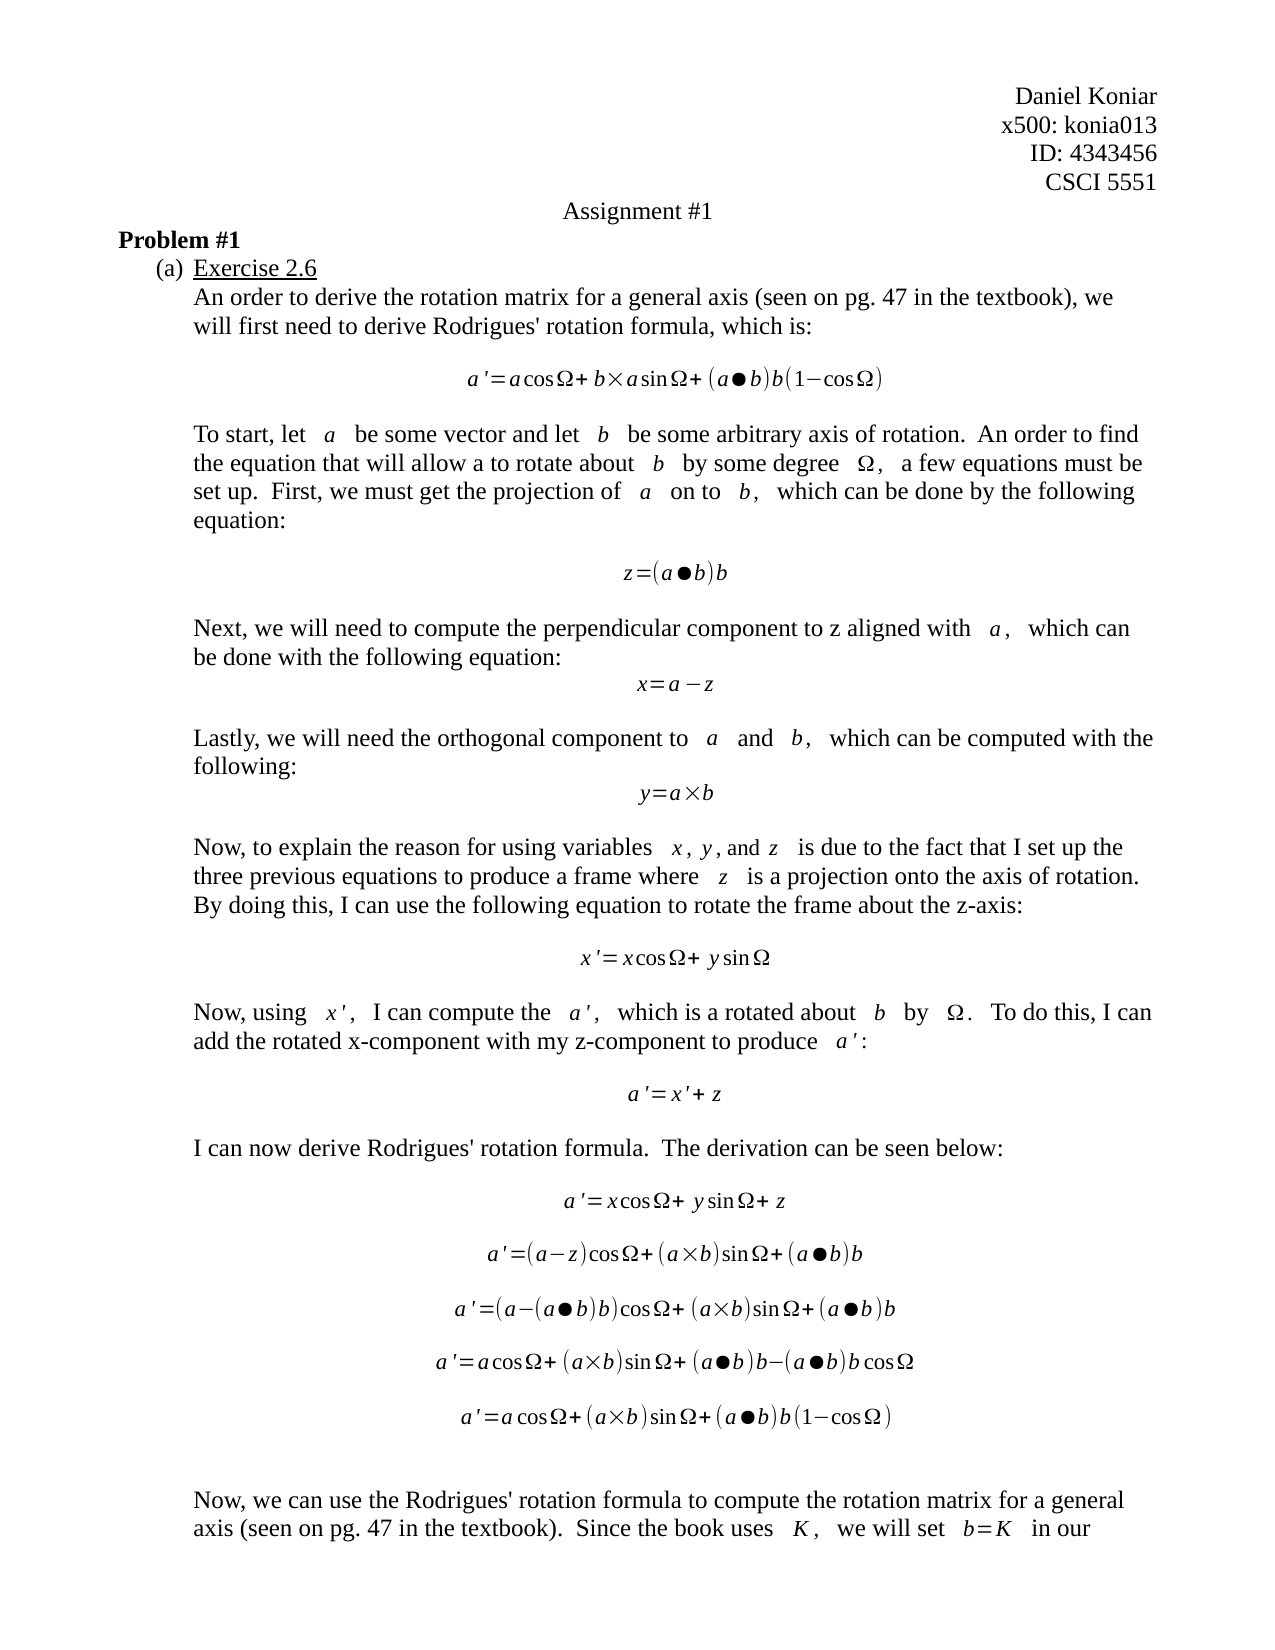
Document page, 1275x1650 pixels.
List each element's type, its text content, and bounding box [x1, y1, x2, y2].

list Now, we can use the Rodrigues' rotation formula to compute the rotation matrix for a general axis (seen on pg. 47 in the textbook). Since the book useswe will setin our equation as well as setAlso, we will use the books notation where andTo begin, we will set up Rodrigues' rotation formula with the new variables: [156, 1485, 1157, 1542]
text Assignment #1 [118, 196, 1157, 225]
list An order to derive the rotation matrix for a general axis (seen on pg. 47 in the textbook), we will first need to derive Rodrigues' rotation formula, which is: [156, 282, 1157, 340]
text Daniel Koniar [118, 81, 1157, 110]
list To start, letbe some vector and letbe some arbitrary axis of rotation. An order to find the equation that will allow a to rotate aboutby some degreea few equations must be set up. First, we must get the projection ofon towhich can be done by the following equation: [156, 419, 1157, 534]
text CSCI 5551 [118, 167, 1157, 196]
text Problem #1 [118, 225, 1157, 253]
list I can now derive Rodrigues' rotation formula. The derivation can be seen below: [156, 1133, 1157, 1162]
text x500: konia013 [118, 110, 1157, 138]
list Lastly, we will need the orthogonal component toandwhich can be computed with the following: [156, 723, 1157, 780]
text ID: 4343456 [118, 138, 1157, 167]
list Exercise 2.6 [156, 253, 1157, 282]
list Now, usingI can compute thewhich is a rotated aboutbyTo do this, I can add the rotated x-component with my z-component to produce [156, 997, 1157, 1054]
list Now, to explain the reason for using variablesis due to the fact that I set up the three previous equations to produce a frame whereis a projection onto the axis of rotation. By doing this, I can use the following equation to rotate the frame about the z-axis: [156, 832, 1157, 918]
list Next, we will need to compute the perpendicular component to z aligned withwhich can be done with the following equation: [156, 613, 1157, 671]
